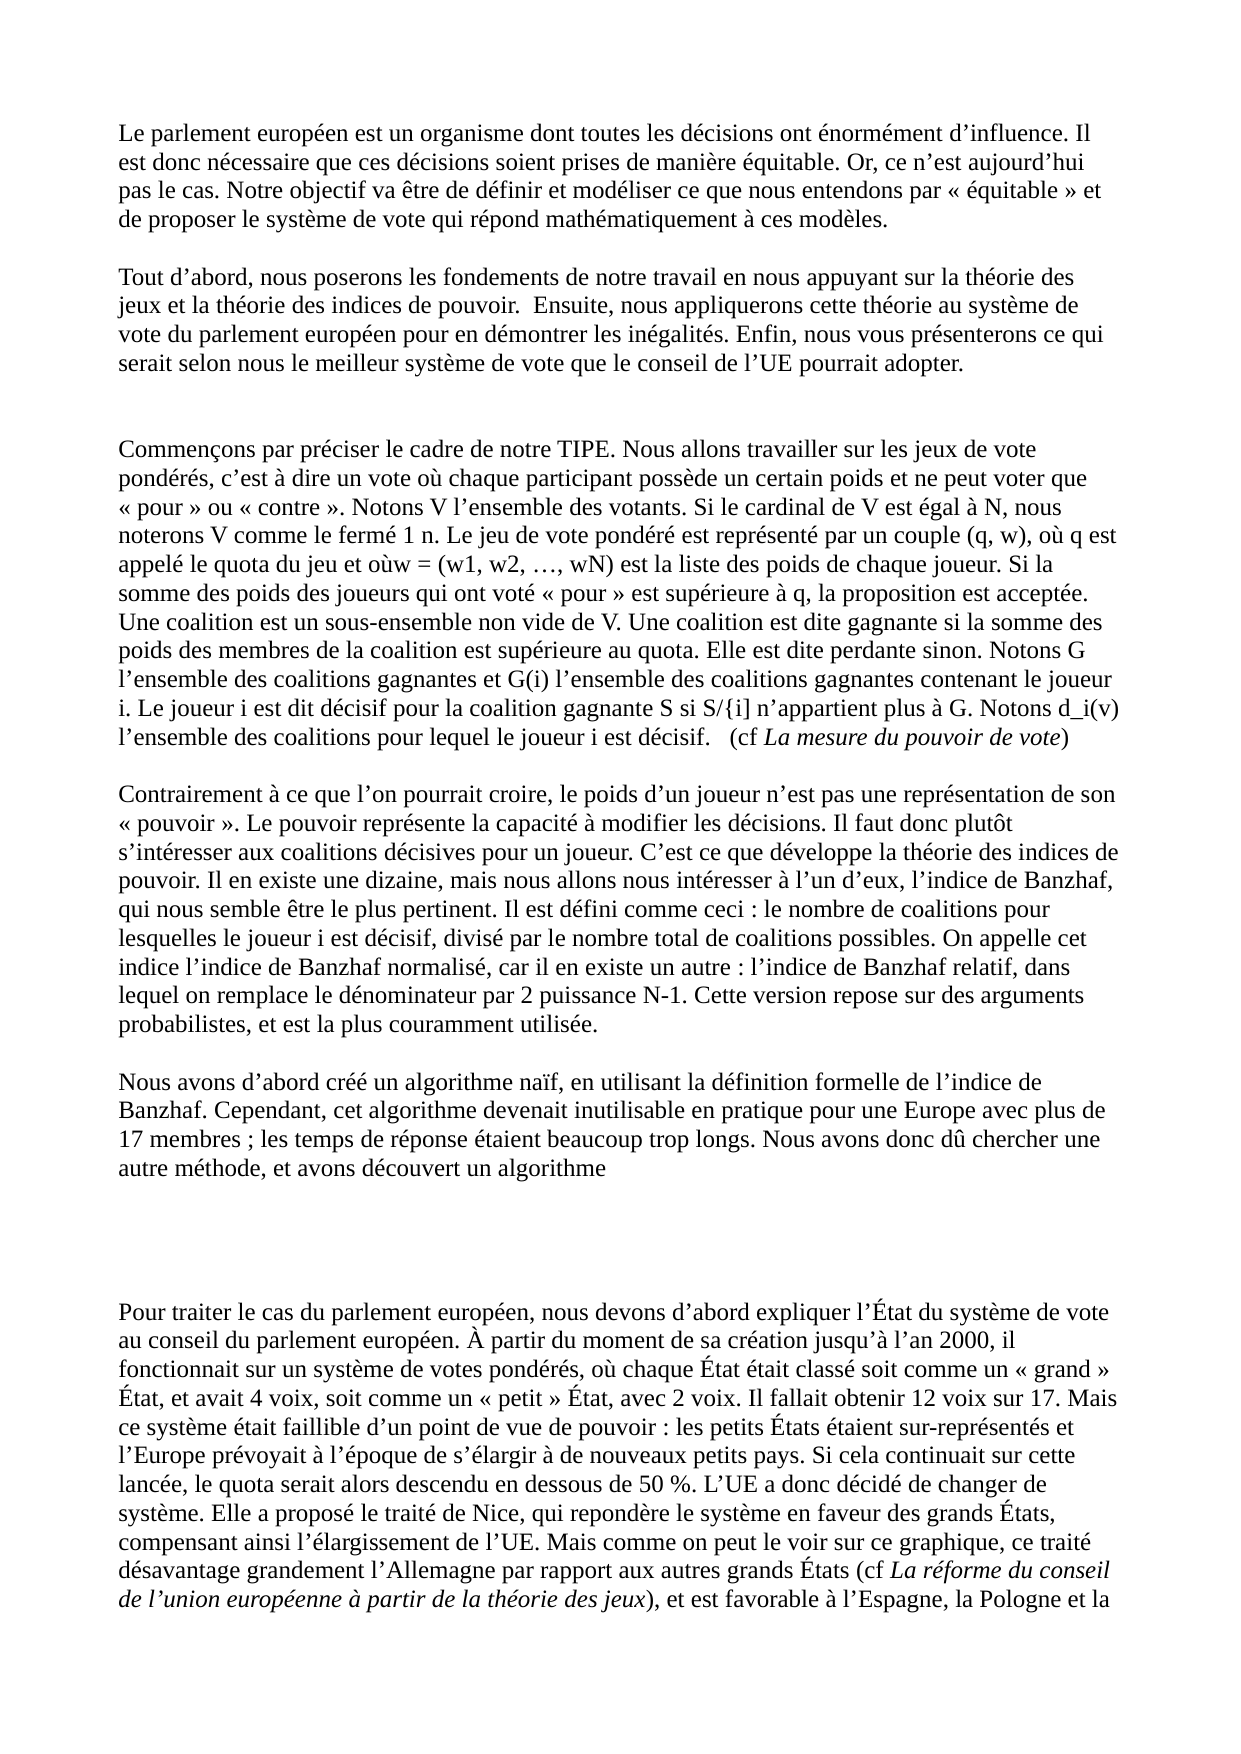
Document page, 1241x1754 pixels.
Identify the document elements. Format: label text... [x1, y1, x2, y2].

text Tout d’abord, nous poserons les fondements de notre travail en nous appuyant sur la théorie des jeux et la théorie des indices de pouvoir. Ensuite, nous appliquerons cette théorie au système de vote du parlement européen pour en démontrer les inégalités. Enfin, nous vous présenterons ce qui serait selon nous le meilleur système de vote que le conseil de l’UE pourrait adopter. [118, 262, 1122, 377]
text Nous avons d’abord créé un algorithme naïf, en utilisant la définition formelle de l’indice de Banzhaf. Cependant, cet algorithme devenait inutilisable en pratique pour une Europe avec plus de 17 membres ; les temps de réponse étaient beaucoup trop longs. Nous avons donc dû chercher une autre méthode, et avons découvert un algorithme [118, 1067, 1122, 1182]
text Commençons par préciser le cadre de notre TIPE. Nous allons travailler sur les jeux de vote pondérés, c’est à dire un vote où chaque participant possède un certain poids et ne peut voter que « pour » ou « contre ». Notons V l’ensemble des votants. Si le cardinal de V est égal à N, nous noterons V comme le fermé 1 n. Le jeu de vote pondéré est représenté par un couple (q, w), où q est appelé le quota du jeu et oùw = (w1, w2, …, wN) est la liste des poids de chaque joueur. Si la somme des poids des joueurs qui ont voté « pour » est supérieure à q, la proposition est acceptée. Une coalition est un sous-ensemble non vide de V. Une coalition est dite gagnante si la somme des poids des membres de la coalition est supérieure au quota. Elle est dite perdante sinon. Notons G l’ensemble des coalitions gagnantes et G(i) l’ensemble des coalitions gagnantes contenant le joueur i. Le joueur i est dit décisif pour la coalition gagnante S si S/{i] n’appartient plus à G. Notons d_i(v) l’ensemble des coalitions pour lequel le joueur i est décisif. (cf La mesure du pouvoir de vote) [118, 434, 1122, 751]
text Contrairement à ce que l’on pourrait croire, le poids d’un joueur n’est pas une représentation de son « pouvoir ». Le pouvoir représente la capacité à modifier les décisions. Il faut donc plutôt s’intéresser aux coalitions décisives pour un joueur. C’est ce que développe la théorie des indices de pouvoir. Il en existe une dizaine, mais nous allons nous intéresser à l’un d’eux, l’indice de Banzhaf, qui nous semble être le plus pertinent. Il est défini comme ceci : le nombre de coalitions pour lesquelles le joueur i est décisif, divisé par le nombre total de coalitions possibles. On appelle cet indice l’indice de Banzhaf normalisé, car il en existe un autre : l’indice de Banzhaf relatif, dans lequel on remplace le dénominateur par 2 puissance N-1. Cette version repose sur des arguments probabilistes, et est la plus couramment utilisée. [118, 779, 1122, 1038]
text Pour traiter le cas du parlement européen, nous devons d’abord expliquer l’État du système de vote au conseil du parlement européen. À partir du moment de sa création jusqu’à l’an 2000, il fonctionnait sur un système de votes pondérés, où chaque État était classé soit comme un « grand » État, et avait 4 voix, soit comme un « petit » État, avec 2 voix. Il fallait obtenir 12 voix sur 17. Mais ce système était faillible d’un point de vue de pouvoir : les petits États étaient sur-représentés et l’Europe prévoyait à l’époque de s’élargir à de nouveaux petits pays. Si cela continuait sur cette lancée, le quota serait alors descendu en dessous de 50 %. L’UE a donc décidé de changer de système. Elle a proposé le traité de Nice, qui repondère le système en faveur des grands États, compensant ainsi l’élargissement de l’UE. Mais comme on peut le voir sur ce graphique, ce traité désavantage grandement l’Allemagne par rapport aux autres grands États (cf La réforme du conseil de l’union européenne à partir de la théorie des jeux), et est favorable à l’Espagne, la Pologne et la [118, 1297, 1122, 1613]
text Le parlement européen est un organisme dont toutes les décisions ont énormément d’influence. Il est donc nécessaire que ces décisions soient prises de manière équitable. Or, ce n’est aujourd’hui pas le cas. Notre objectif va être de définir et modéliser ce que nous entendons par « équitable » et de proposer le système de vote qui répond mathématiquement à ces modèles. [118, 118, 1122, 233]
